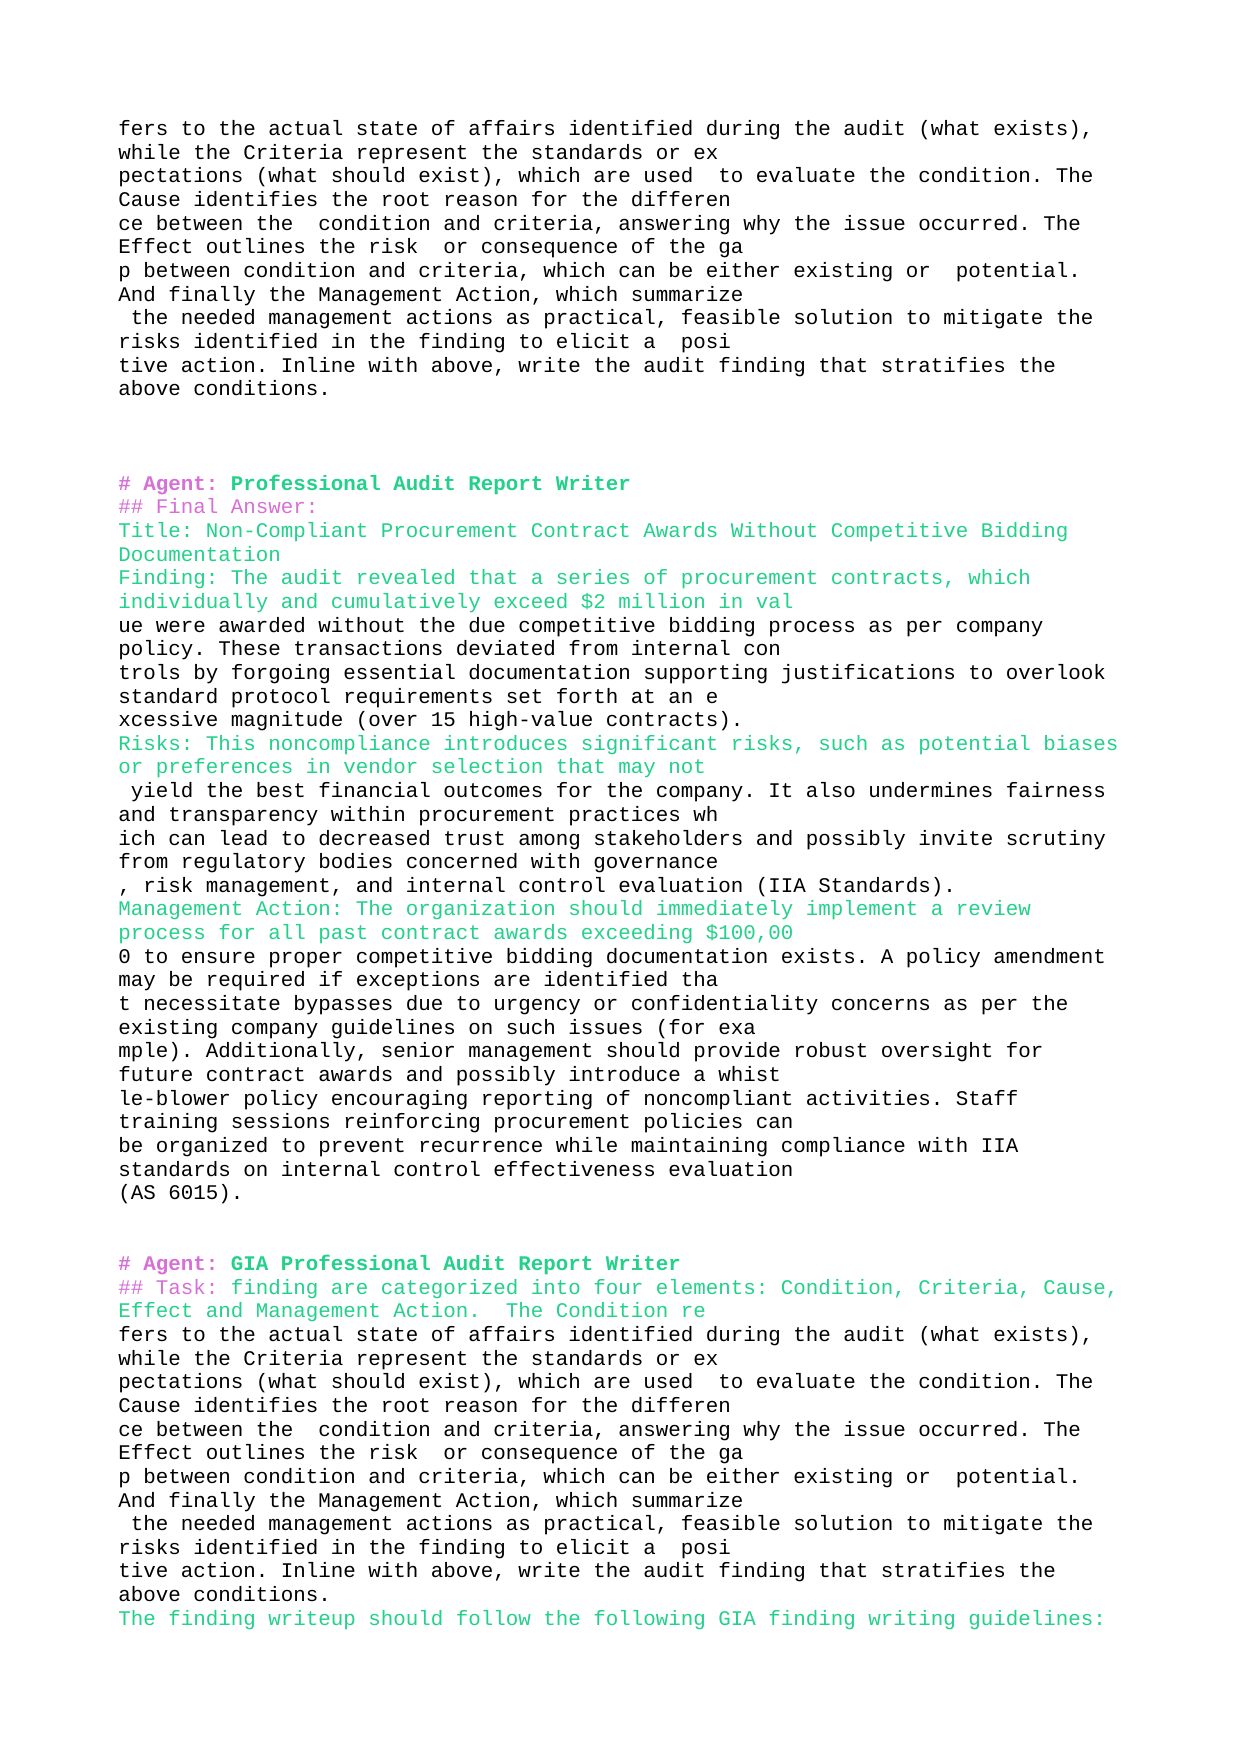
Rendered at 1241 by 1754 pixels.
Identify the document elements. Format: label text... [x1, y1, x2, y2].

text be organized to prevent recurrence while maintaining compliance with IIA standards on internal control effectiveness evaluation [118, 1135, 1122, 1182]
text ce between the condition and criteria, answering why the issue occurred. The Effect outlines the risk or consequence of the ga [118, 213, 1122, 260]
text ce between the condition and criteria, answering why the issue occurred. The Effect outlines the risk or consequence of the ga [118, 1419, 1122, 1466]
text fers to the actual state of affairs identified during the audit (what exists), while the Criteria represent the standards or ex [118, 1324, 1122, 1371]
text tive action. Inline with above, write the audit finding that stratifies the above conditions. [118, 1561, 1122, 1608]
text yield the best financial outcomes for the company. It also undermines fairness and transparency within procurement practices wh [118, 780, 1122, 827]
text # Agent: GIA Professional Audit Report Writer [118, 1253, 1122, 1277]
text The finding writeup should follow the following GIA finding writing guidelines: [118, 1608, 1122, 1631]
text pectations (what should exist), which are used to evaluate the condition. The Cause identifies the root reason for the differen [118, 165, 1122, 213]
text ich can lead to decreased trust among stakeholders and possibly invite scrutiny from regulatory bodies concerned with governance [118, 827, 1122, 875]
text Finding: The audit revealed that a series of procurement contracts, which individually and cumulatively exceed $2 million in val [118, 567, 1122, 615]
text xcessive magnitude (over 15 high-value contracts). [118, 709, 1122, 733]
text pectations (what should exist), which are used to evaluate the condition. The Cause identifies the root reason for the differen [118, 1371, 1122, 1419]
text Title: Non-Compliant Procurement Contract Awards Without Competitive Bidding Documentation [118, 520, 1122, 567]
text mple). Additionally, senior management should provide robust oversight for future contract awards and possibly introduce a whist [118, 1040, 1122, 1088]
text the needed management actions as practical, feasible solution to mitigate the risks identified in the finding to elicit a posi [118, 1513, 1122, 1561]
text (AS 6015). [118, 1182, 1122, 1206]
text , risk management, and internal control evaluation (IIA Standards). [118, 875, 1122, 898]
text ## Task: finding are categorized into four elements: Condition, Criteria, Cause, Effect and Management Action. The Condition re [118, 1277, 1122, 1324]
text # Agent: Professional Audit Report Writer [118, 473, 1122, 496]
text the needed management actions as practical, feasible solution to mitigate the risks identified in the finding to elicit a posi [118, 307, 1122, 354]
text t necessitate bypasses due to urgency or confidentiality concerns as per the existing company guidelines on such issues (for exa [118, 993, 1122, 1040]
text Management Action: The organization should immediately implement a review process for all past contract awards exceeding $100,00 [118, 898, 1122, 946]
text fers to the actual state of affairs identified during the audit (what exists), while the Criteria represent the standards or ex [118, 118, 1122, 165]
text ## Final Answer: [118, 496, 1122, 520]
text le-blower policy encouraging reporting of noncompliant activities. Staff training sessions reinforcing procurement policies can [118, 1088, 1122, 1135]
text ue were awarded without the due competitive bidding process as per company policy. These transactions deviated from internal con [118, 615, 1122, 662]
text p between condition and criteria, which can be either existing or potential. And finally the Management Action, which summarize [118, 260, 1122, 307]
text tive action. Inline with above, write the audit finding that stratifies the above conditions. [118, 354, 1122, 402]
text 0 to ensure proper competitive bidding documentation exists. A policy amendment may be required if exceptions are identified tha [118, 946, 1122, 993]
text p between condition and criteria, which can be either existing or potential. And finally the Management Action, which summarize [118, 1466, 1122, 1513]
text Risks: This noncompliance introduces significant risks, such as potential biases or preferences in vendor selection that may not [118, 733, 1122, 780]
text trols by forgoing essential documentation supporting justifications to overlook standard protocol requirements set forth at an e [118, 662, 1122, 709]
